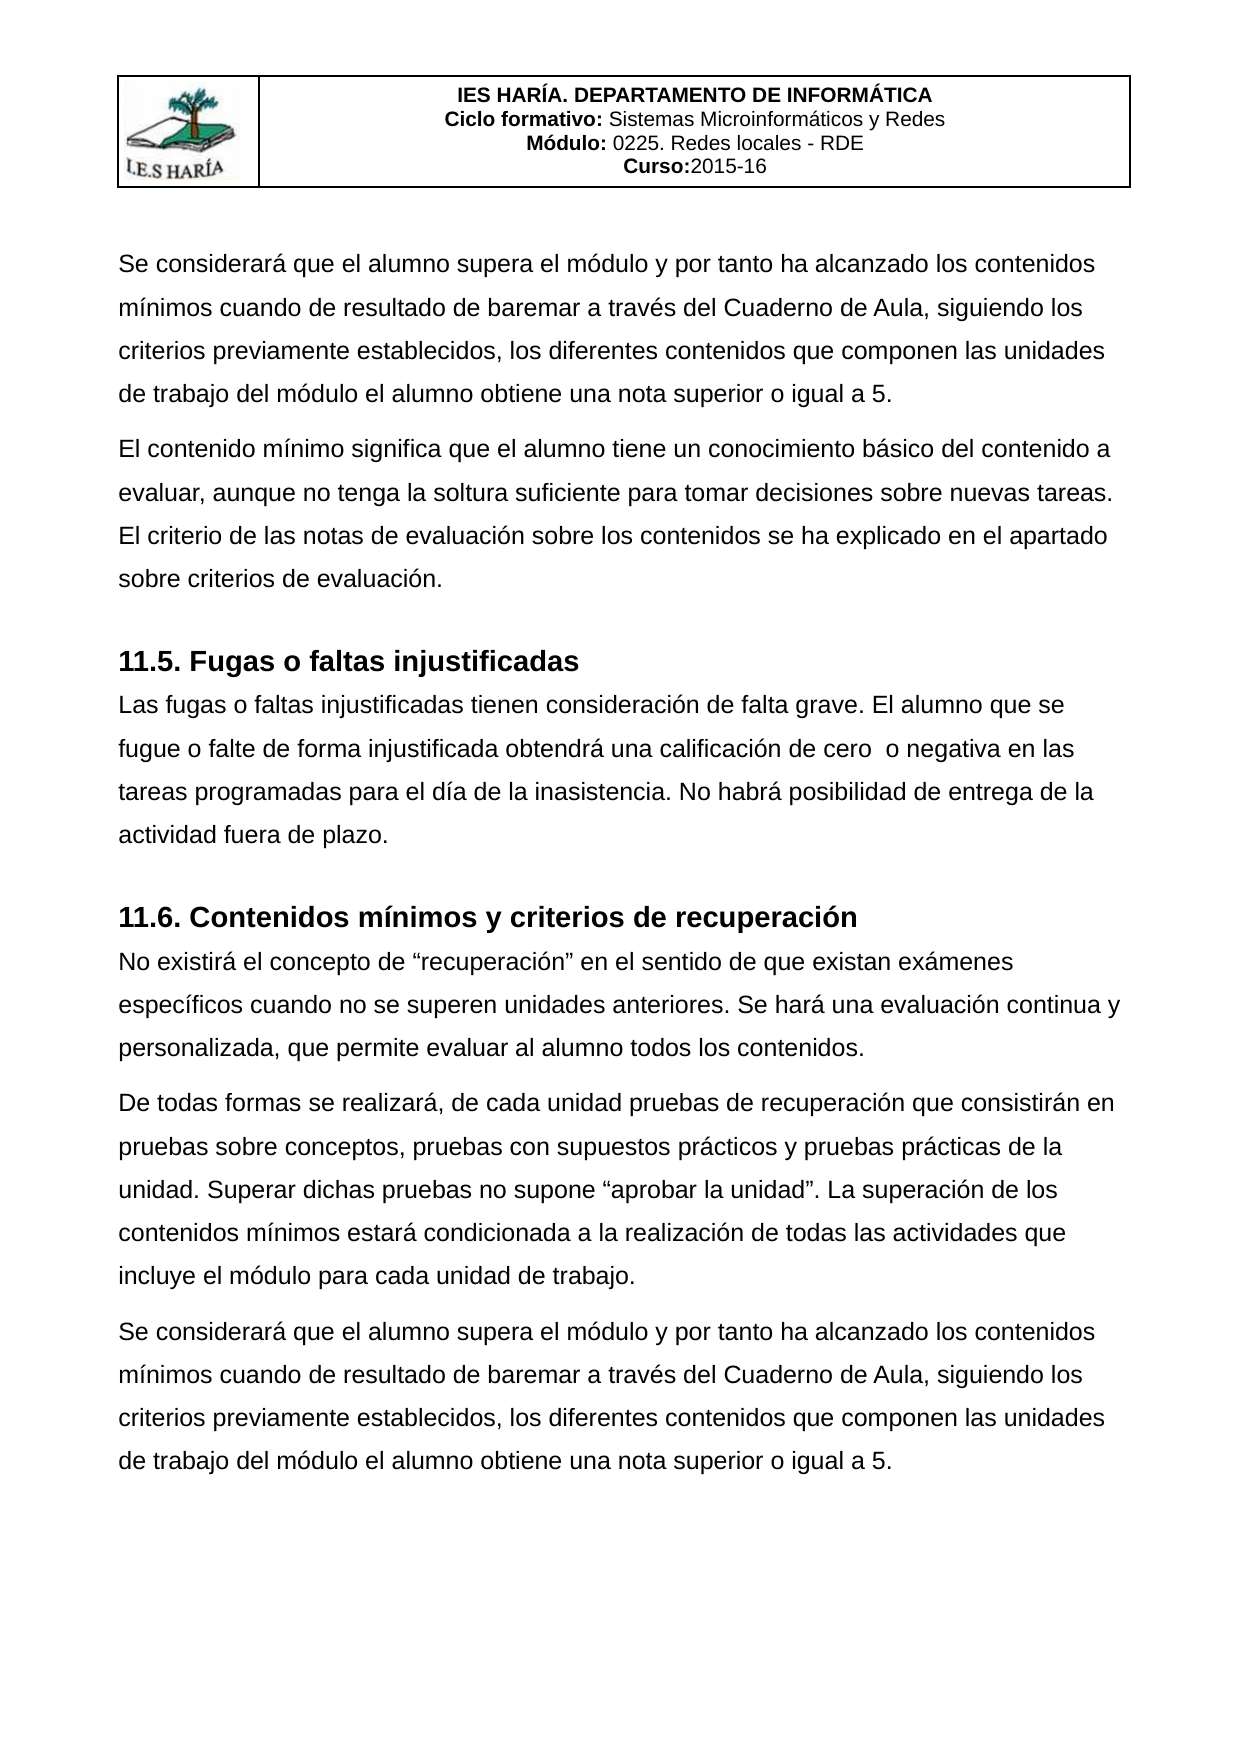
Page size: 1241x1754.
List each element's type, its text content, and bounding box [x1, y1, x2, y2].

text Se considerará que el alumno supera el módulo y por tanto ha alcanzado los contenidos mínimos cuando de resultado de baremar a través del Cuaderno de Aula, siguiendo los criterios previamente establecidos, los diferentes contenidos que componen las unidades de trabajo del módulo el alumno obtiene una nota superior o igual a 5. [118, 249, 1122, 408]
text Las fugas o faltas injustificadas tienen consideración de falta grave. El alumno que se fugue o falte de forma injustificada obtendrá una calificación de cero o negativa en las tareas programadas para el día de la inasistencia. No habrá posibilidad de entrega de la actividad fuera de plazo. [118, 691, 1122, 849]
text Se considerará que el alumno supera el módulo y por tanto ha alcanzado los contenidos mínimos cuando de resultado de baremar a través del Cuaderno de Aula, siguiendo los criterios previamente establecidos, los diferentes contenidos que componen las unidades de trabajo del módulo el alumno obtiene una nota superior o igual a 5. [118, 1317, 1122, 1475]
picture [123, 82, 241, 180]
text De todas formas se realizará, de cada unidad pruebas de recuperación que consistirán en pruebas sobre conceptos, pruebas con supuestos prácticos y pruebas prácticas de la unidad. Superar dichas pruebas no supone “aprobar la unidad”. La superación de los contenidos mínimos estará condicionada a la realización de todas las actividades que incluye el módulo para cada unidad de trabajo. [118, 1088, 1122, 1290]
subtitle 11.5. Fugas o faltas injustificadas [118, 644, 1122, 678]
subtitle 11.6. Contenidos mínimos y criterios de recuperación [118, 901, 1122, 934]
text El contenido mínimo significa que el alumno tiene un conocimiento básico del contenido a evaluar, aunque no tenga la soltura suficiente para tomar decisiones sobre nuevas tareas. El criterio de las notas de evaluación sobre los contenidos se ha explicado en el apartado sobre criterios de evaluación. [118, 434, 1122, 593]
text No existirá el concepto de “recuperación” en el sentido de que existan exámenes específicos cuando no se superen unidades anteriores. Se hará una evaluación continua y personalizada, que permite evaluar al alumno todos los contenidos. [118, 947, 1122, 1062]
